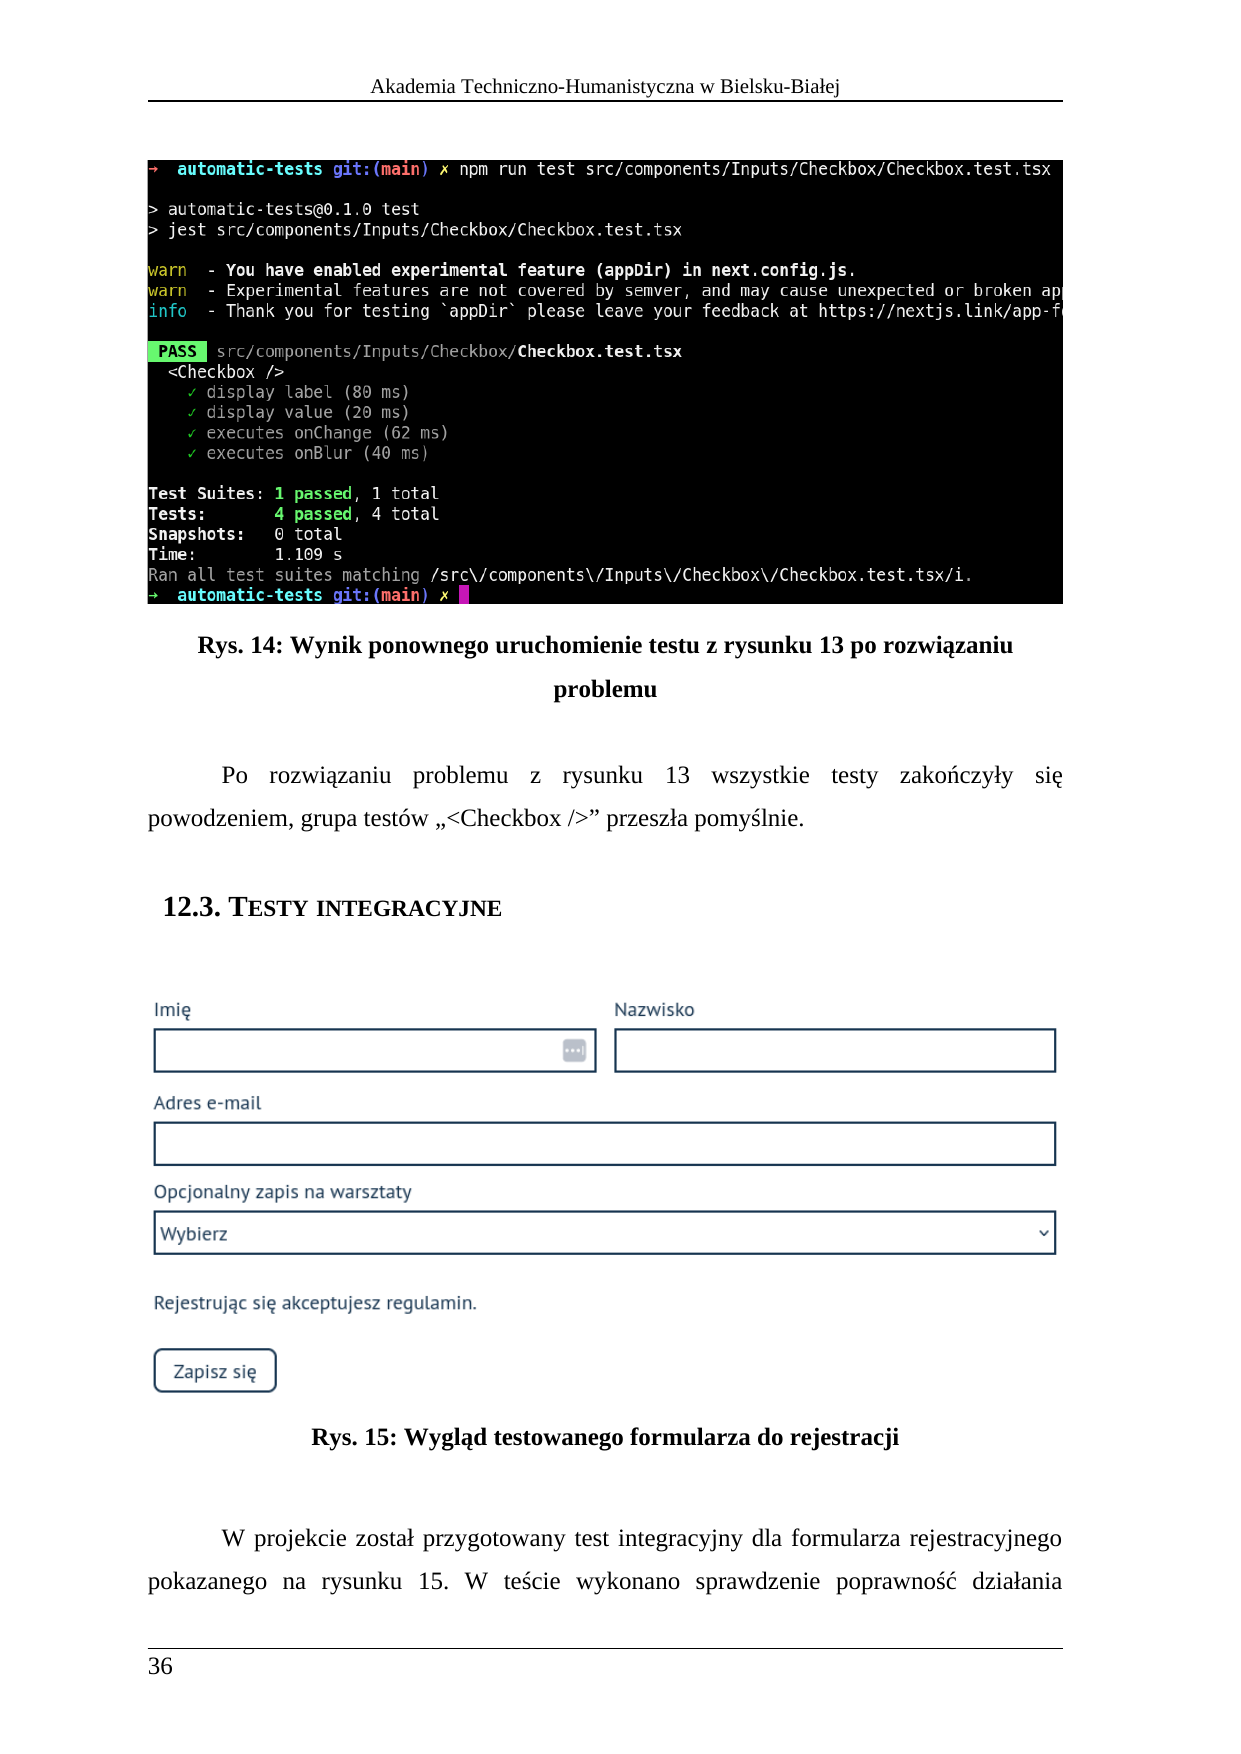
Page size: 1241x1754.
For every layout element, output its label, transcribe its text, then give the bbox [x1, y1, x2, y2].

text W projekcie został przygotowany test integracyjny dla formularza rejestracyjnego pokazanego na rysunku 15. W teście wykonano sprawdzenie poprawność działania [148, 1523, 1063, 1595]
text Po rozwiązaniu problemu z rysunku 13 wszystkie testy zakończyły się powodzeniem, grupa testów „<Checkbox />” przeszła pomyślnie. [148, 760, 1063, 832]
subtitle Testy integracyjne [162, 889, 1063, 923]
picture [147, 995, 1063, 1396]
text Rys. 14: Wynik ponownego uruchomienie testu z rysunku 13 po rozwiązaniu problemu [148, 604, 1063, 702]
picture [147, 160, 1063, 604]
text Rys. 15: Wygląd testowanego formularza do rejestracji [148, 1396, 1063, 1451]
